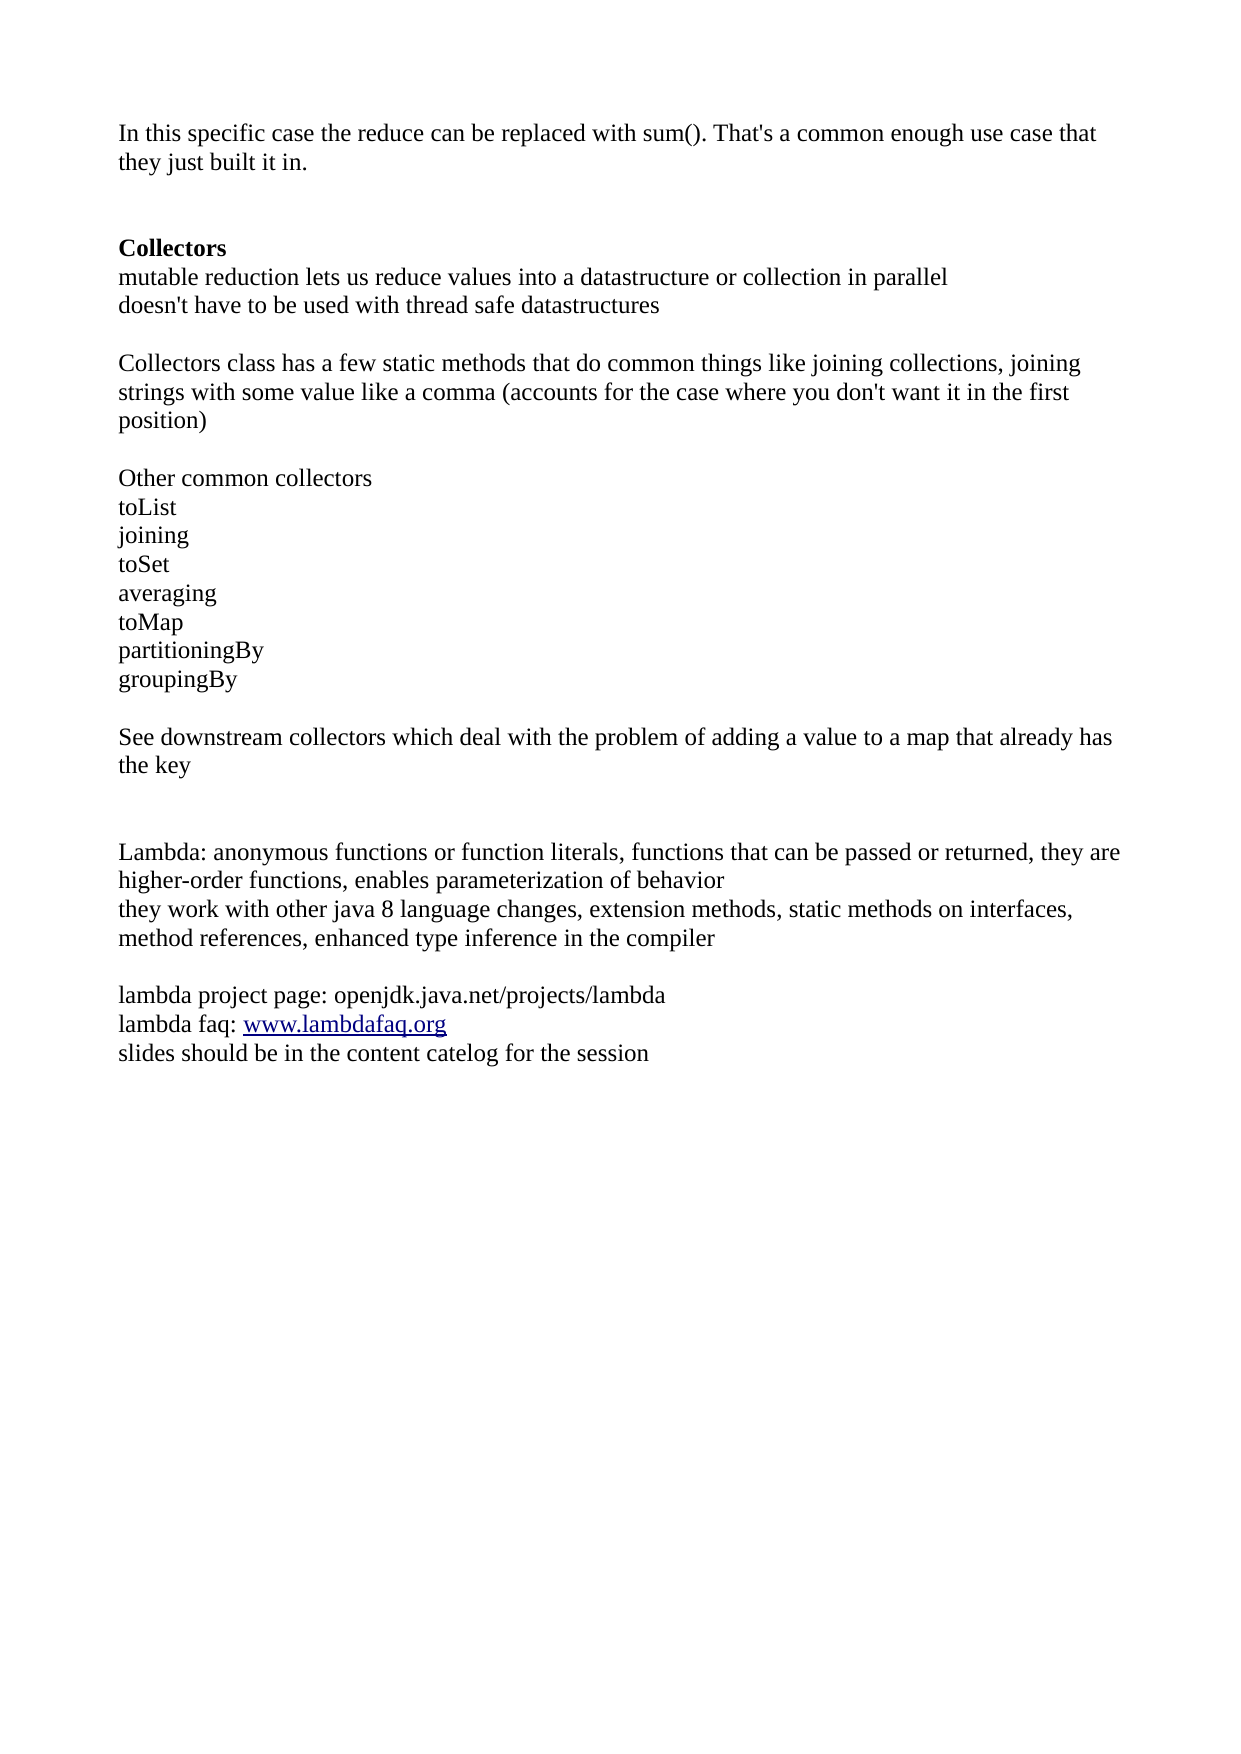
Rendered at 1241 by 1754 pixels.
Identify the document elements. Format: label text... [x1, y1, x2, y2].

text mutable reduction lets us reduce values into a datastructure or collection in parallel [118, 262, 1122, 291]
text toSet [118, 549, 1122, 578]
text joining [118, 521, 1122, 549]
text toList [118, 492, 1122, 521]
text slides should be in the content catelog for the session [118, 1038, 1122, 1067]
text toMap [118, 607, 1122, 636]
text groupingBy [118, 664, 1122, 693]
text averaging [118, 578, 1122, 607]
text doesn't have to be used with thread safe datastructures [118, 291, 1122, 319]
text In this specific case the reduce can be replaced with sum(). That's a common enough use case that they just built it in. [118, 118, 1122, 176]
text Collectors [118, 233, 1122, 262]
text Collectors class has a few static methods that do common things like joining collections, joining strings with some value like a comma (accounts for the case where you don't want it in the first position) [118, 348, 1122, 434]
text partitioningBy [118, 636, 1122, 664]
text lambda project page: openjdk.java.net/projects/lambda [118, 981, 1122, 1009]
text Lambda: anonymous functions or function literals, functions that can be passed or returned, they are higher-order functions, enables parameterization of behavior [118, 837, 1122, 894]
text they work with other java 8 language changes, extension methods, static methods on interfaces, method references, enhanced type inference in the compiler [118, 894, 1122, 952]
text See downstream collectors which deal with the problem of adding a value to a map that already has the key [118, 722, 1122, 779]
text lambda faq: www.lambdafaq.org [118, 1009, 1122, 1038]
text Other common collectors [118, 463, 1122, 492]
